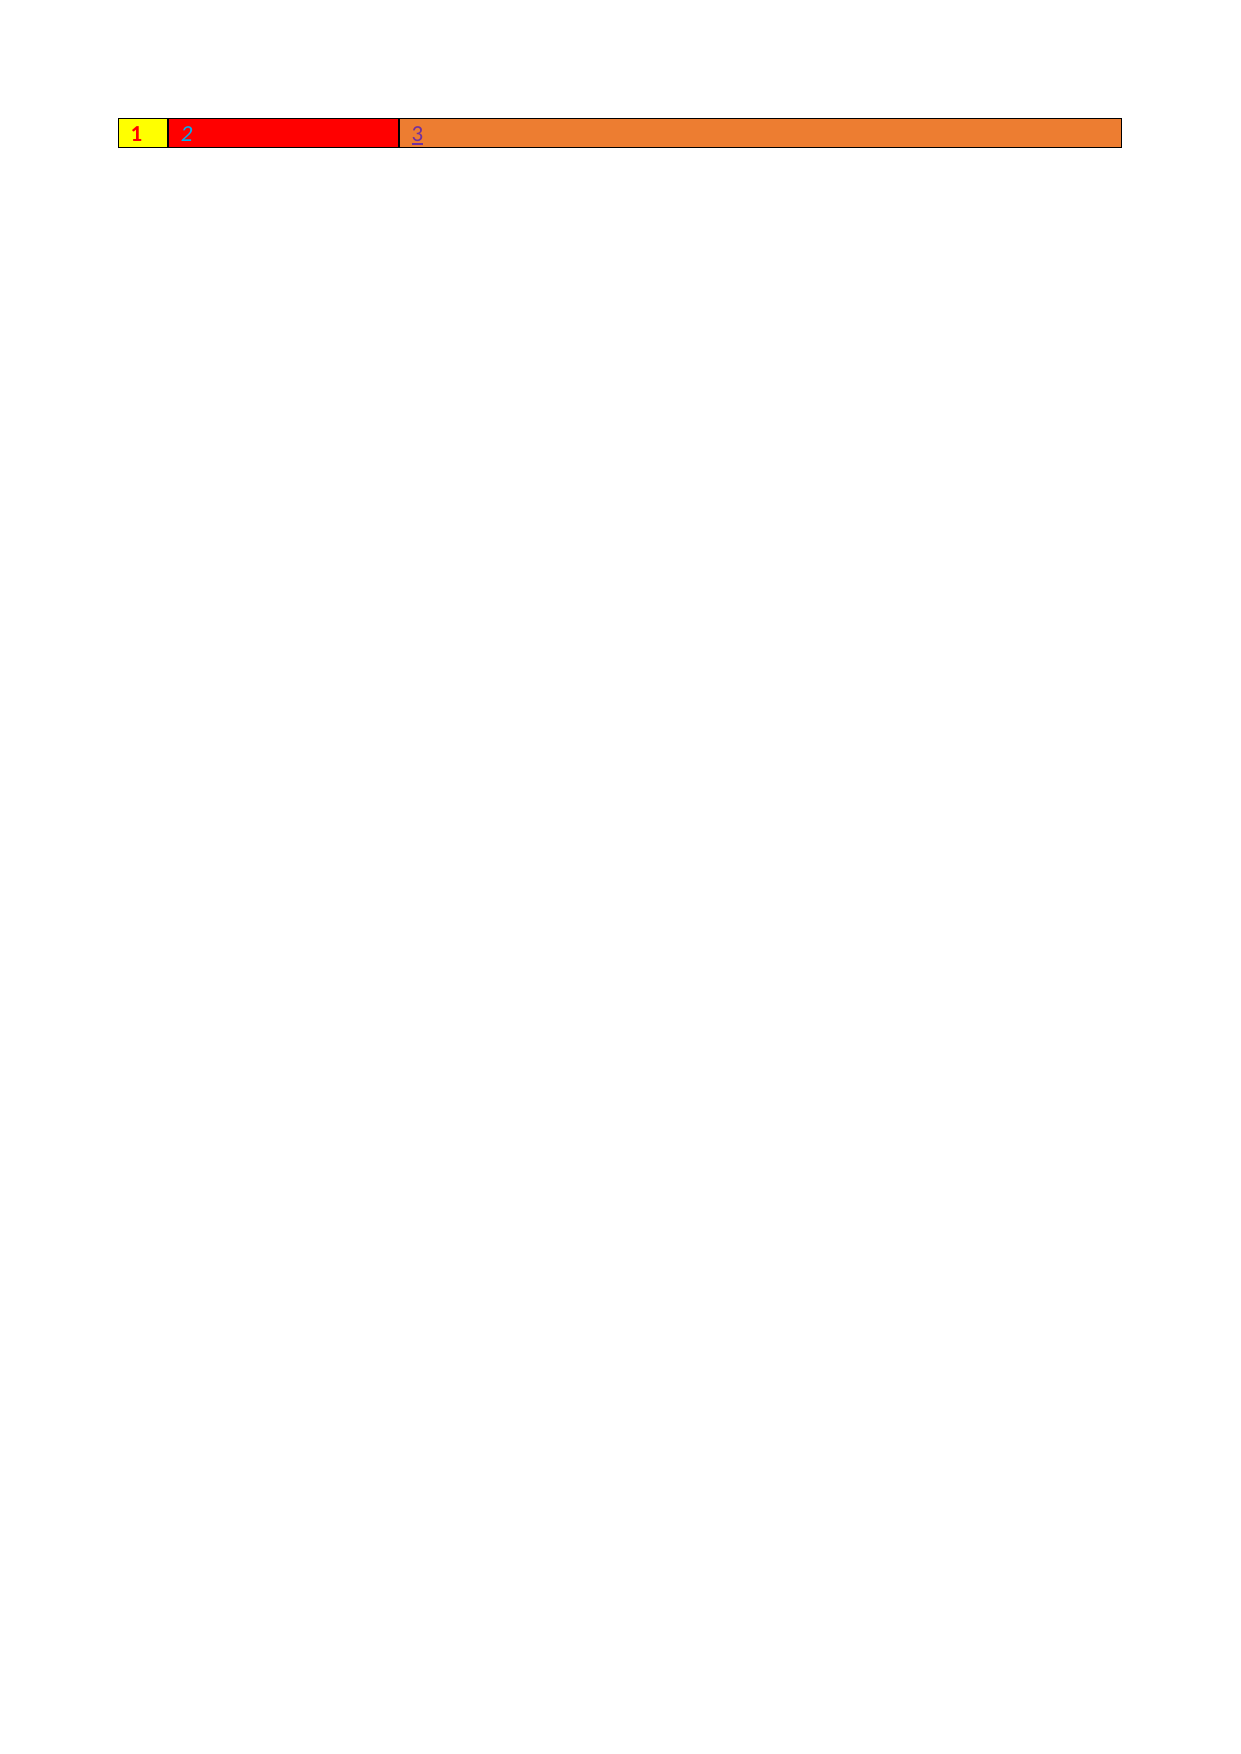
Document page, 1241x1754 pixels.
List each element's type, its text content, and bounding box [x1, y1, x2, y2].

table_header 2 [169, 119, 398, 147]
table_header 3 [400, 119, 1121, 147]
table_header 1 [119, 119, 167, 147]
